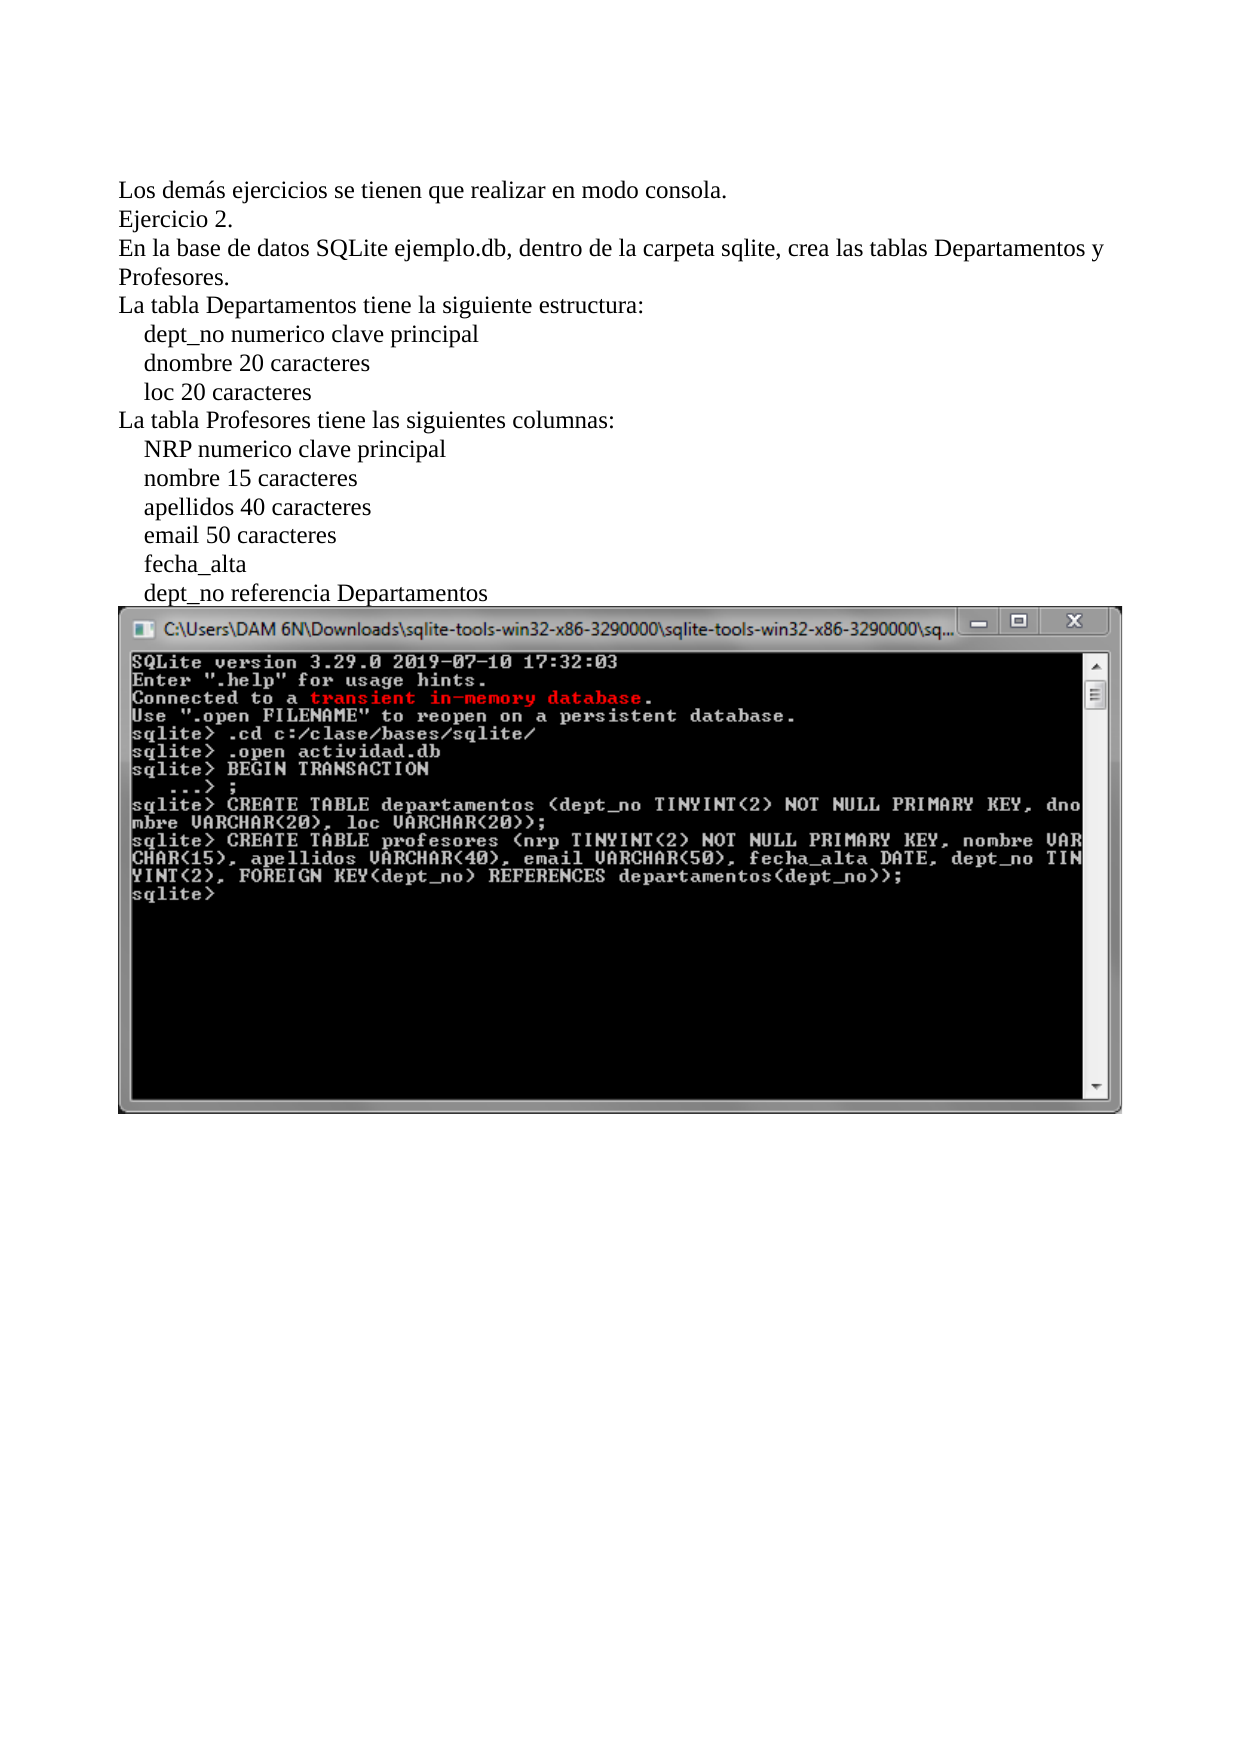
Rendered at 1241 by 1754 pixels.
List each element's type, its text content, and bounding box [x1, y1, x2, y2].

text  apellidos 40 caracteres [118, 492, 1122, 521]
text  dept_no referencia Departamentos [118, 578, 1122, 606]
text  loc 20 caracteres [118, 377, 1122, 406]
text Ejercicio 2. [118, 204, 1122, 233]
text  nombre 15 caracteres [118, 463, 1122, 492]
text En la base de datos SQLite ejemplo.db, dentro de la carpeta sqlite, crea las tablas Departamentos y Profesores. [118, 233, 1122, 291]
text  email 50 caracteres [118, 521, 1122, 549]
text  dnombre 20 caracteres [118, 348, 1122, 377]
text La tabla Profesores tiene las siguientes columnas: [118, 406, 1122, 434]
text  NRP numerico clave principal [118, 434, 1122, 463]
text Los demás ejercicios se tienen que realizar en modo consola. [118, 176, 1122, 204]
text La tabla Departamentos tiene la siguiente estructura: [118, 291, 1122, 319]
text  fecha_alta [118, 549, 1122, 578]
picture [118, 606, 1123, 1114]
text  dept_no numerico clave principal [118, 319, 1122, 348]
